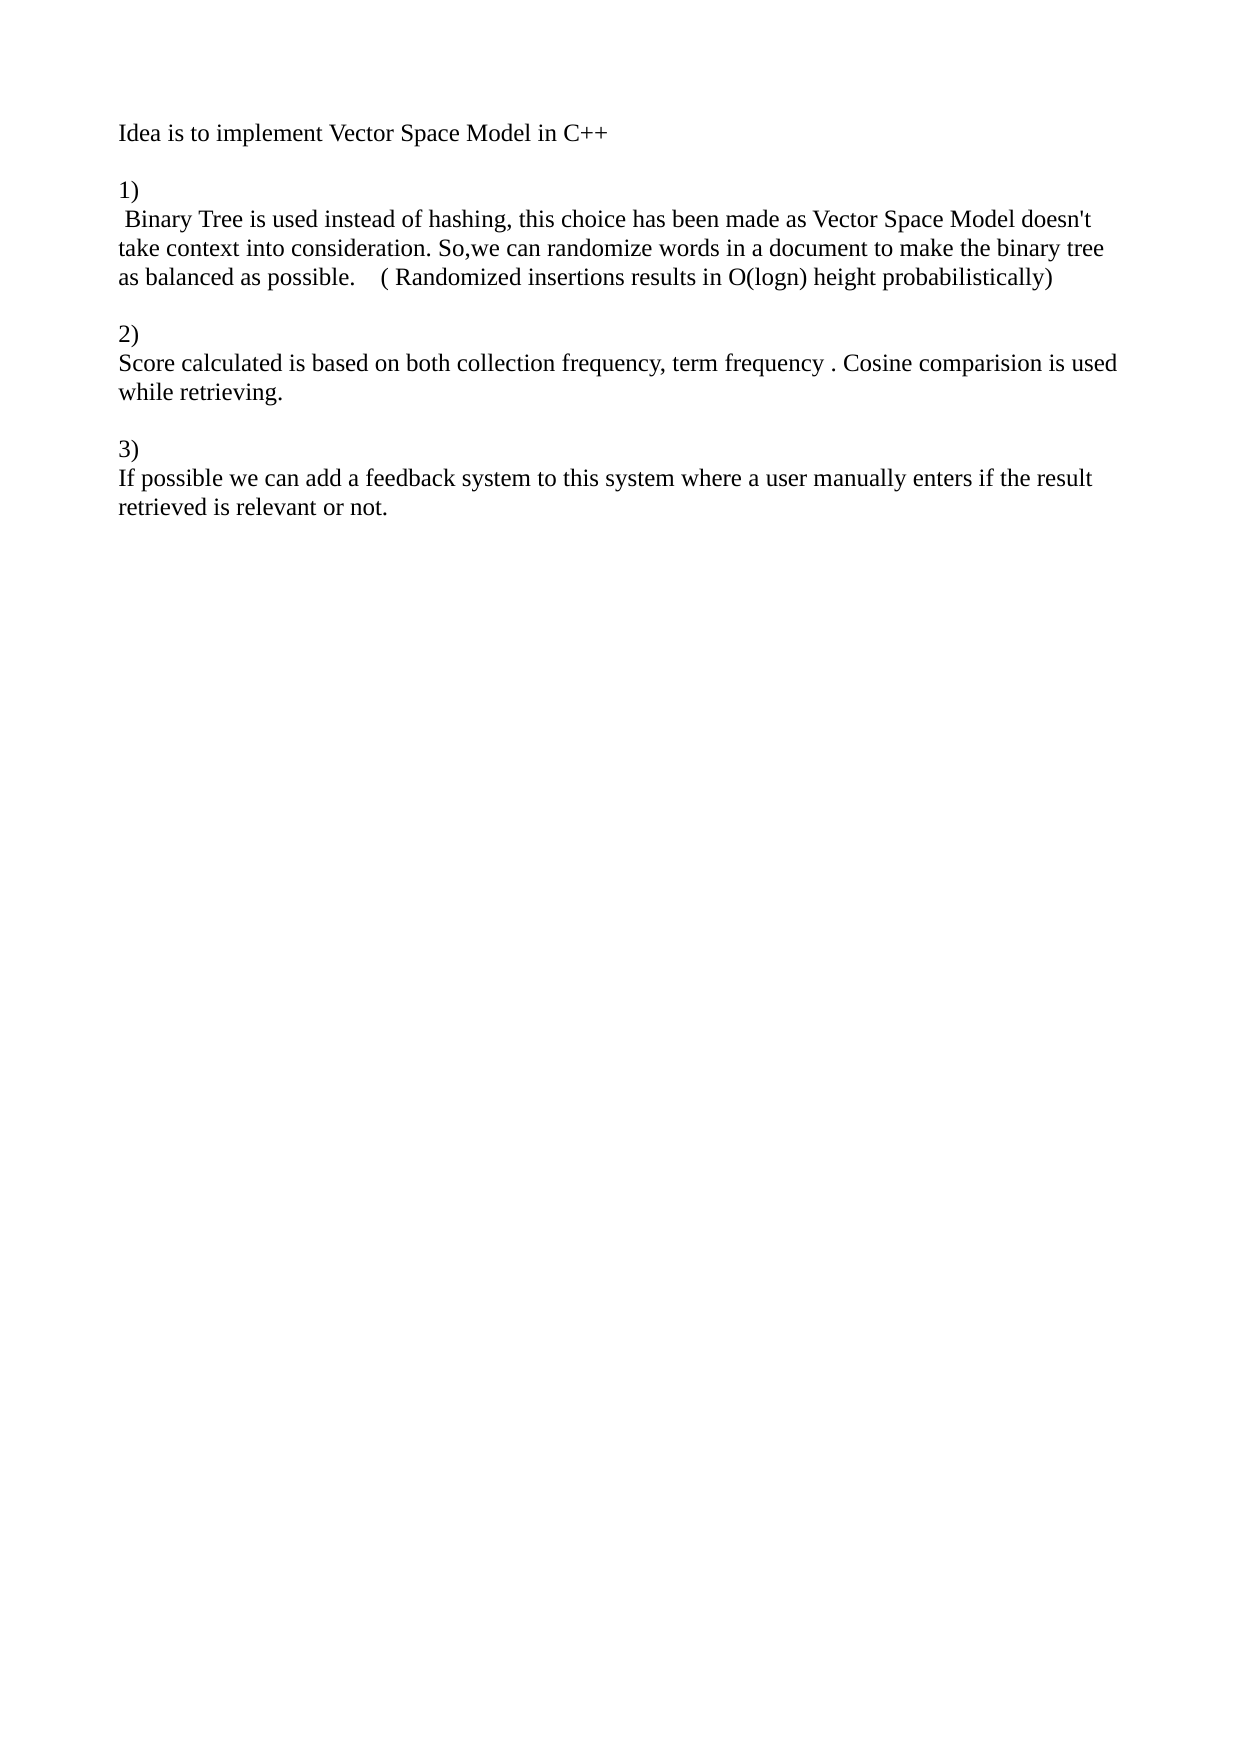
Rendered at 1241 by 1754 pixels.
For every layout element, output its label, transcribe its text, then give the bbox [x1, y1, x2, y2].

text 3) [118, 434, 1122, 463]
text 1) [118, 176, 1122, 204]
text If possible we can add a feedback system to this system where a user manually enters if the result retrieved is relevant or not. [118, 463, 1122, 521]
text Score calculated is based on both collection frequency, term frequency . Cosine comparision is used while retrieving. [118, 348, 1122, 406]
text Idea is to implement Vector Space Model in C++ [118, 118, 1122, 147]
text Binary Tree is used instead of hashing, this choice has been made as Vector Space Model doesn't take context into consideration. So,we can randomize words in a document to make the binary tree as balanced as possible. ( Randomized insertions results in O(logn) height probabilistically) [118, 204, 1122, 291]
text 2) [118, 319, 1122, 348]
